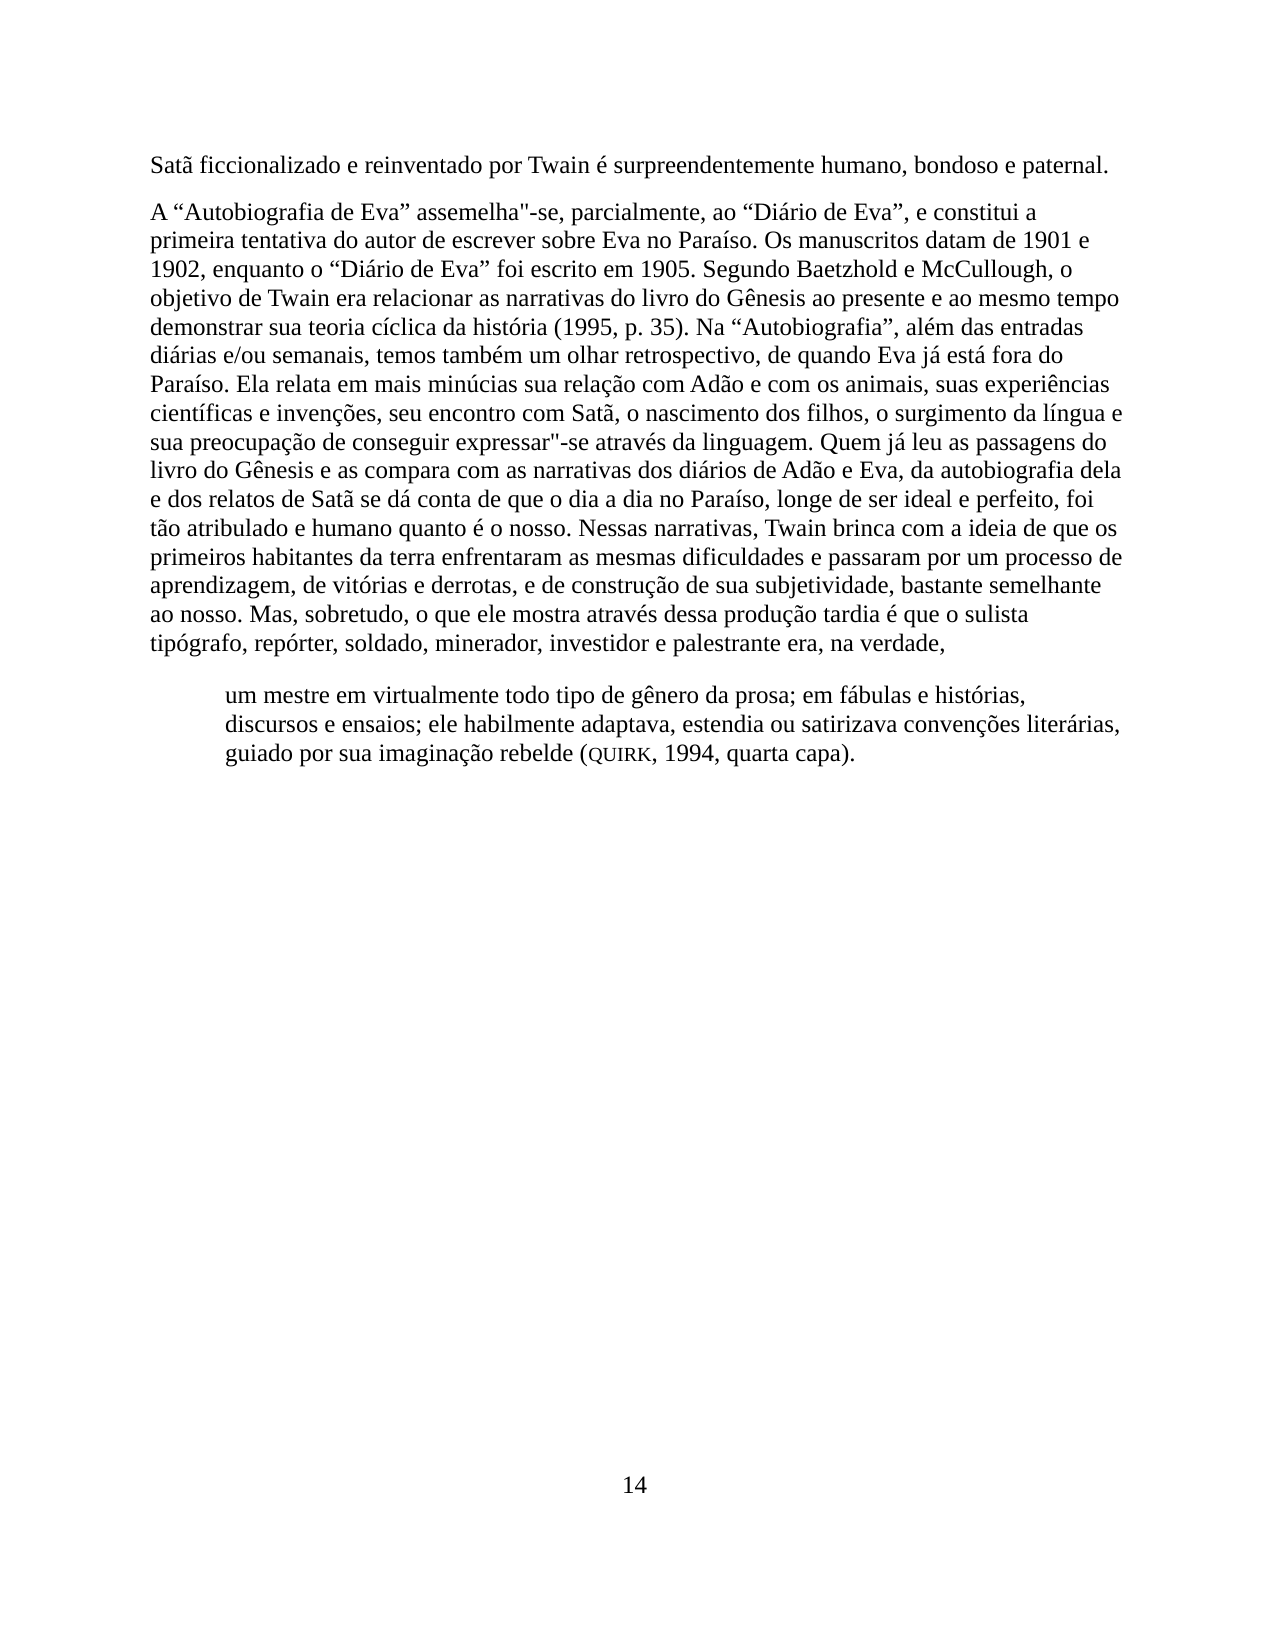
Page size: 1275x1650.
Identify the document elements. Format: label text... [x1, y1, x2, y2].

text A “Autobiografia de Eva” assemelha"-se, parcialmente, ao “Diário de Eva”, e constitui a primeira tentativa do autor de escrever sobre Eva no Paraíso. Os manuscritos datam de 1901 e 1902, enquanto o “Diário de Eva” foi escrito em 1905. Segundo Baetzhold e McCullough, o objetivo de Twain era relacionar as narrativas do livro do Gênesis ao presente e ao mesmo tempo demonstrar sua teoria cíclica da história (1995, p. 35). Na “Autobiografia”, além das entradas diárias e/ou semanais, temos também um olhar retrospectivo, de quando Eva já está fora do Paraíso. Ela relata em mais minúcias sua relação com Adão e com os animais, suas experiências científicas e invenções, seu encontro com Satã, o nascimento dos filhos, o surgimento da língua e sua preocupação de conseguir expressar"-se através da linguagem. Quem já leu as passagens do livro do Gênesis e as compara com as narrativas dos diários de Adão e Eva, da autobiografia dela e dos relatos de Satã se dá conta de que o dia a dia no Paraíso, longe de ser ideal e perfeito, foi tão atribulado e humano quanto é o nosso. Nessas narrativas, Twain brinca com a ideia de que os primeiros habitantes da terra enfrentaram as mesmas dificuldades e passaram por um processo de aprendizagem, de vitórias e derrotas, e de construção de sua subjetividade, bastante semelhante ao nosso. Mas, sobretudo, o que ele mostra através dessa produção tardia é que o sulista tipógrafo, repórter, soldado, minerador, investidor e palestrante era, na verdade, [150, 197, 1125, 657]
text um mestre em virtualmente todo tipo de gênero da prosa; em fábulas e histórias, discursos e ensaios; ele habilmente adaptava, estendia ou satirizava convenções literárias, guiado por sua imaginação rebelde (quirk, 1994, quarta capa). [225, 681, 1125, 767]
text Satã ficcionalizado e reinventado por Twain é surpreendentemente humano, bondoso e paternal. [150, 150, 1125, 179]
